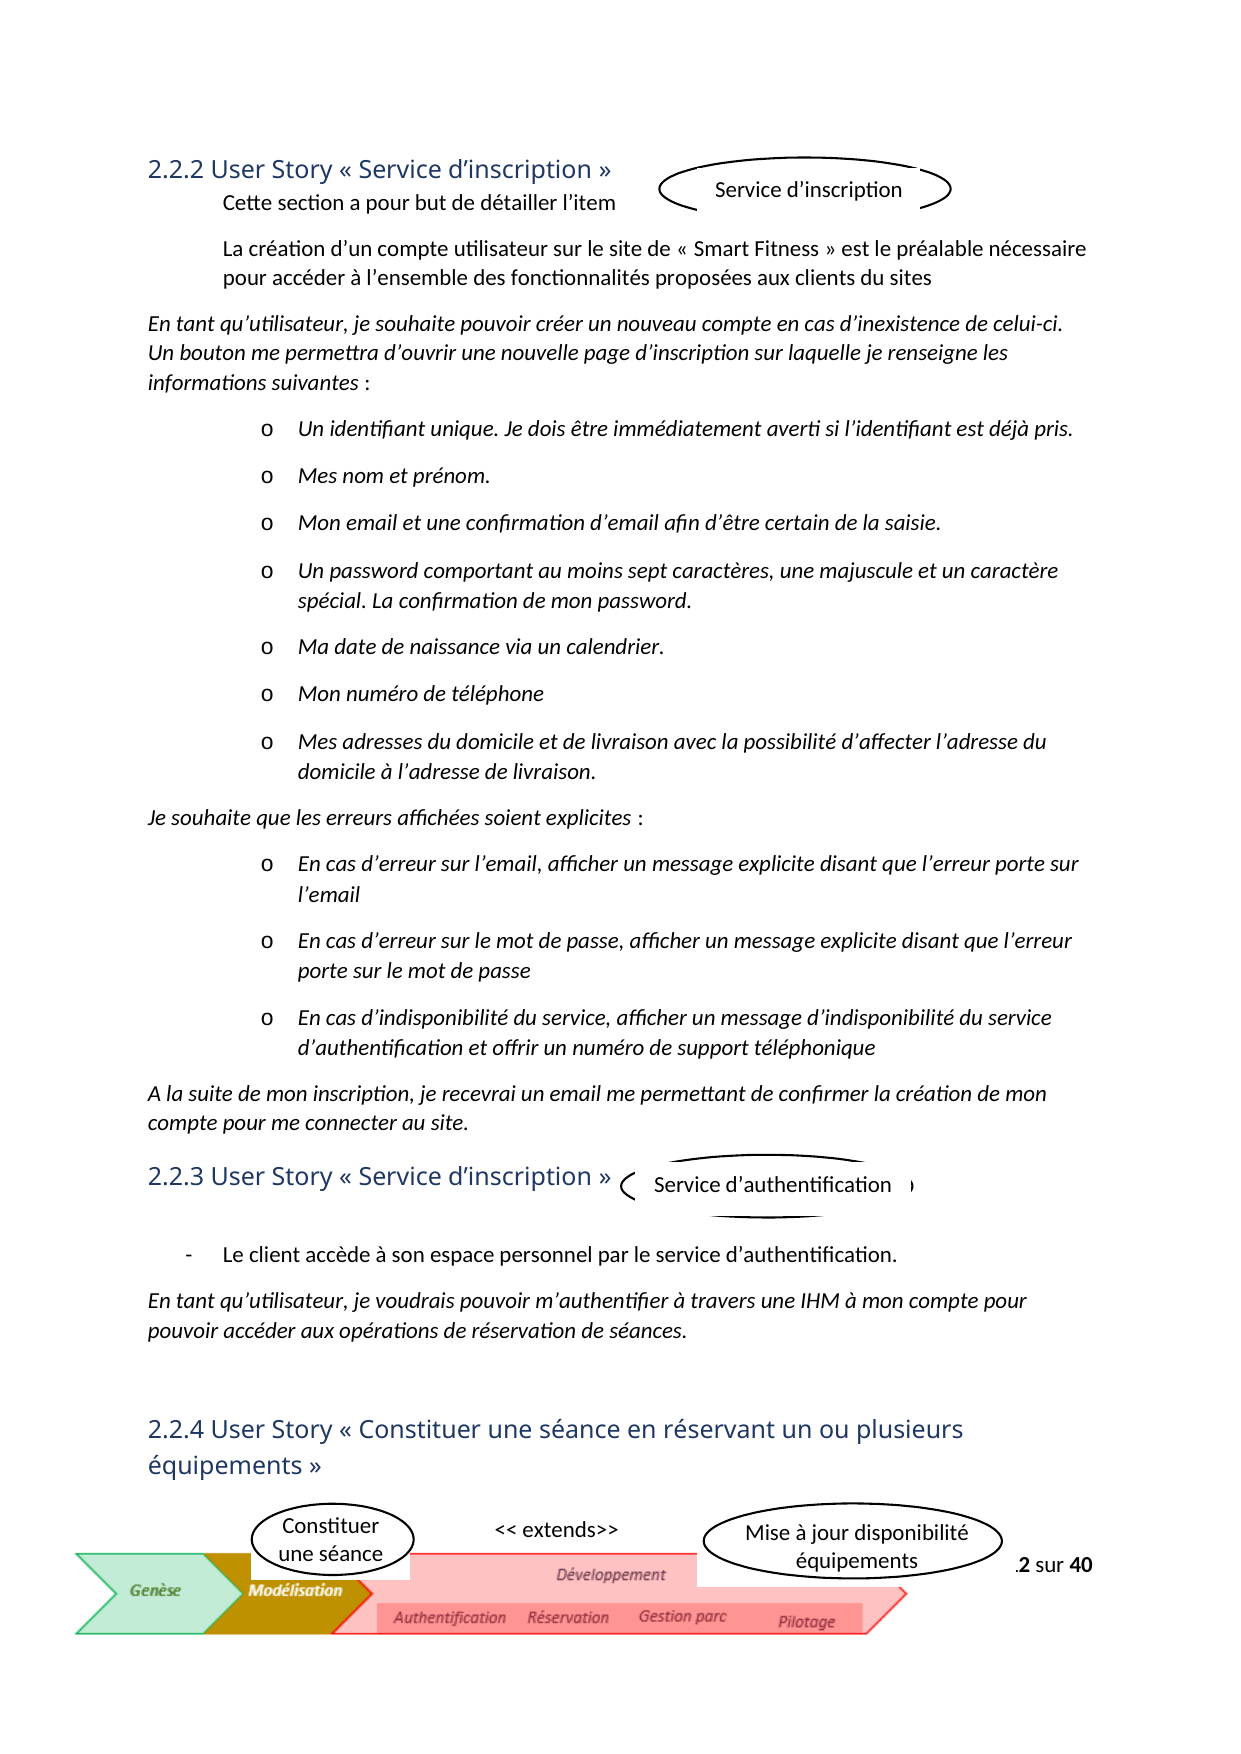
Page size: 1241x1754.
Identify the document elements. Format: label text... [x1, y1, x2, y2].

text Constituer une séance [266, 1511, 395, 1567]
text En tant qu’utilisateur, je souhaite pouvoir créer un nouveau compte en cas d’inexistence de celui-ci. Un bouton me permettra d’ouvrir une nouvelle page d’inscription sur laquelle je renseigne les informations suivantes : [148, 309, 1092, 396]
list En cas d’erreur sur le mot de passe, afficher un message explicite disant que l’erreur porte sur le mot de passe [260, 926, 1092, 984]
list Mes adresses du domicile et de livraison avec la possibilité d’affecter l’adresse du domicile à l’adresse de livraison. [260, 727, 1092, 785]
text << extends>> [482, 1515, 630, 1543]
subtitle 2.2.2 User Story « Service d’inscription » [148, 152, 1092, 222]
list Mes nom et prénom. [260, 461, 1092, 490]
list Cette section a pour but de détailler l’item [223, 188, 697, 216]
list Un password comportant au moins sept caractères, une majuscule et un caractère spécial. La confirmation de mon password. [260, 556, 1092, 614]
text En tant qu’utilisateur, je voudrais pouvoir m’authentifier à travers une IHM à mon compte pour pouvoir accéder aux opérations de réservation de séances. [148, 1287, 1092, 1344]
list Un identifiant unique. Je dois être immédiatement averti si l’identifiant est déjà pris. [260, 414, 1092, 443]
list Mon email et une confirmation d’email afin d’être certain de la saisie. [260, 508, 1092, 538]
text Service d’authentification [650, 1170, 896, 1198]
list Mon numéro de téléphone [260, 679, 1092, 709]
list Le client accède à son espace personnel par le service d’authentification. [185, 1241, 1092, 1268]
text A la suite de mon inscription, je recevrai un email me permettant de confirmer la création de mon compte pour me connecter au site. [148, 1079, 1092, 1137]
list Ma date de naissance via un calendrier. [260, 632, 1092, 661]
list La création d’un compte utilisateur sur le site de « Smart Fitness » est le préalable nécessaire pour accéder à l’ensemble des fonctionnalités proposées aux clients du sites [223, 234, 1092, 291]
list [920, 188, 1092, 216]
picture [70, 1549, 913, 1639]
subtitle 2.2.3 User Story « Service d’inscription » [148, 1159, 1092, 1216]
list En cas d’erreur sur l’email, afficher un message explicite disant que l’erreur porte sur l’email [260, 849, 1092, 908]
text Mise à jour disponibilité équipements [712, 1518, 1000, 1574]
subtitle 2.2.4 User Story « Constituer une séance en réservant un ou plusieurs équipements » [148, 1412, 1092, 1482]
text Je souhaite que les erreurs affichées soient explicites : [148, 803, 1092, 831]
list En cas d’indisponibilité du service, afficher un message d’indisponibilité du service d’authentification et offrir un numéro de support téléphonique [260, 1003, 1092, 1061]
text Service d’inscription [712, 175, 905, 203]
text Mise à jour disponibilité équipements [937, 1549, 1001, 1574]
text Mise à jour disponibilité équipements [712, 1556, 768, 1574]
